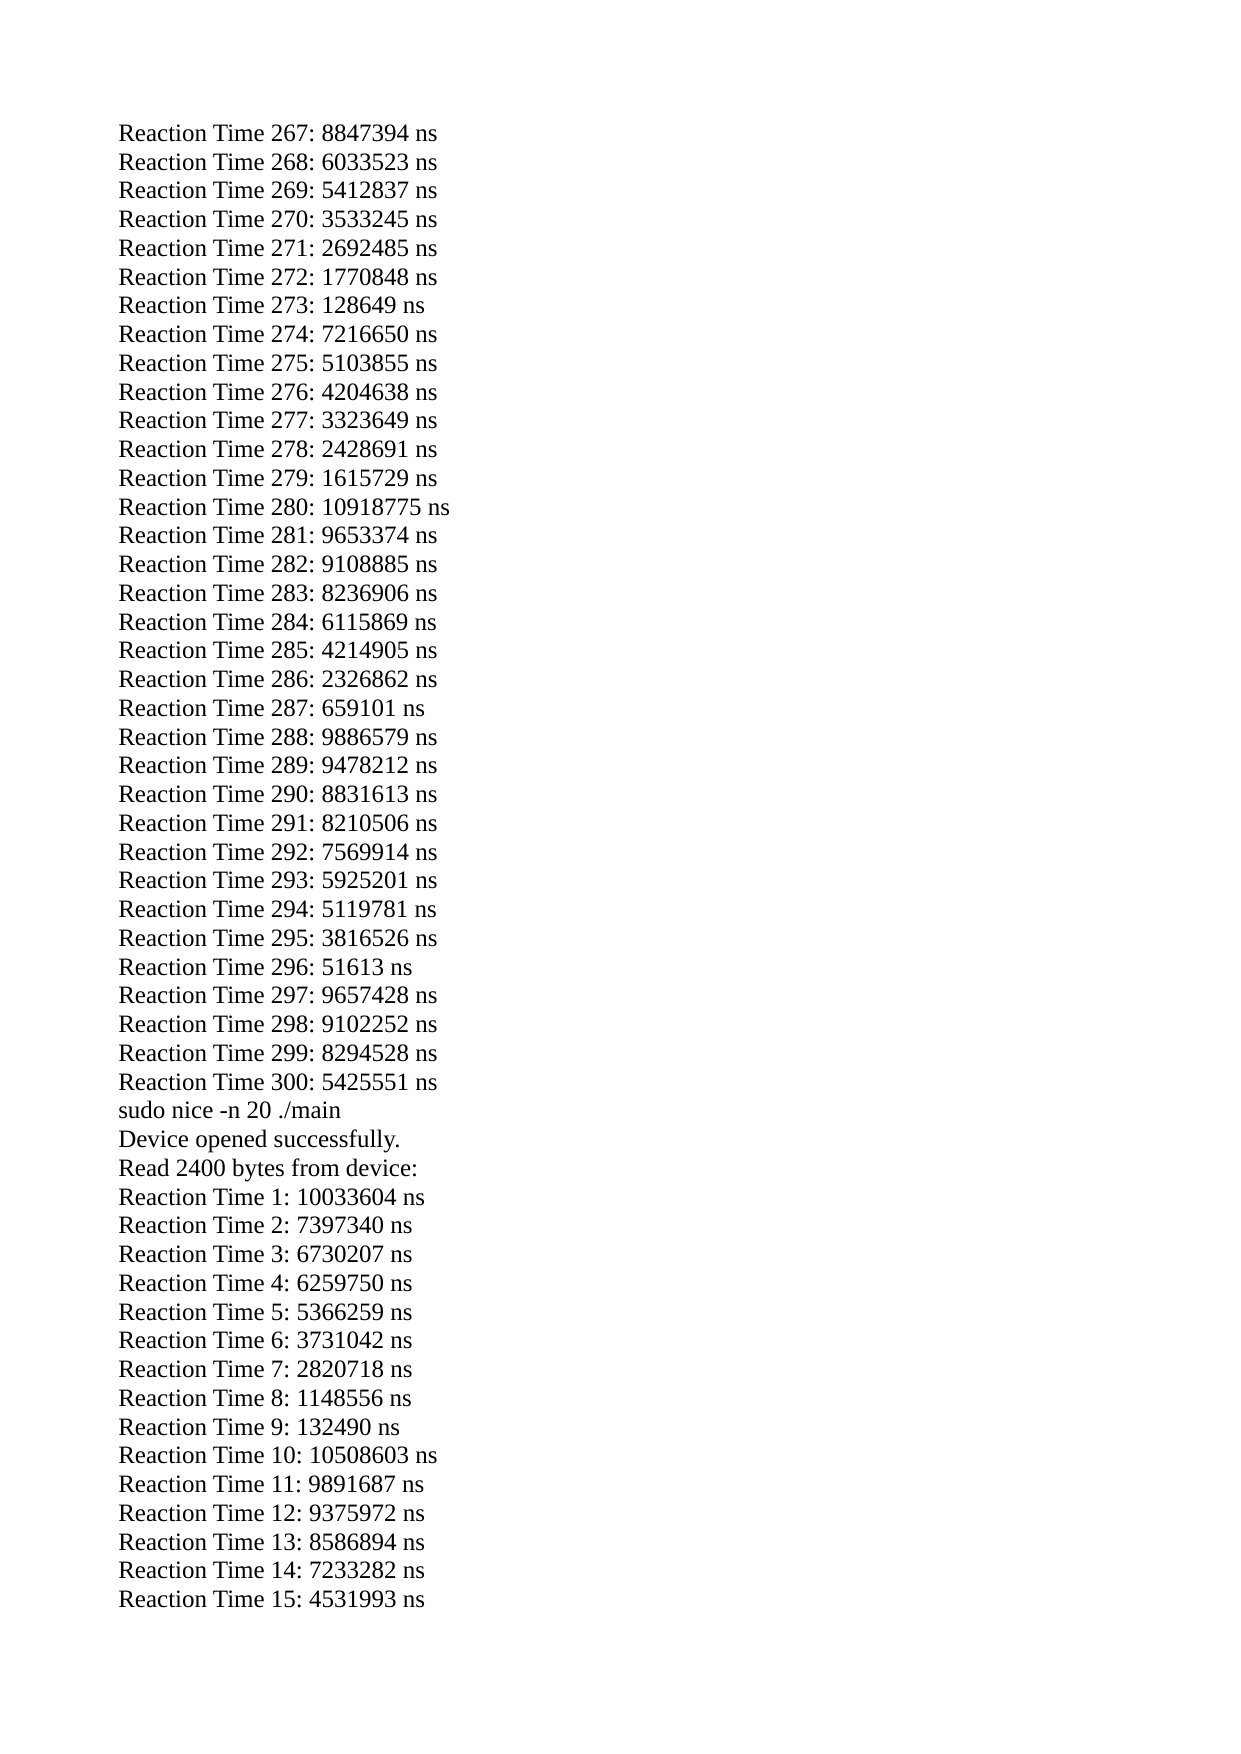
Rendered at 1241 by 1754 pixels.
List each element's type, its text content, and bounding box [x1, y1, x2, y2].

text Read 2400 bytes from device: [118, 1153, 1122, 1182]
text Reaction Time 270: 3533245 ns [118, 204, 1122, 233]
text Reaction Time 1: 10033604 ns [118, 1182, 1122, 1211]
text Reaction Time 274: 7216650 ns [118, 319, 1122, 348]
text Reaction Time 277: 3323649 ns [118, 406, 1122, 434]
text sudo nice -n 20 ./main [118, 1096, 1122, 1124]
text Reaction Time 4: 6259750 ns [118, 1268, 1122, 1297]
text Reaction Time 5: 5366259 ns [118, 1297, 1122, 1326]
text Reaction Time 267: 8847394 ns [118, 118, 1122, 147]
text Reaction Time 281: 9653374 ns [118, 521, 1122, 549]
text Reaction Time 12: 9375972 ns [118, 1498, 1122, 1527]
text Reaction Time 298: 9102252 ns [118, 1009, 1122, 1038]
text Reaction Time 291: 8210506 ns [118, 808, 1122, 837]
text Reaction Time 293: 5925201 ns [118, 866, 1122, 894]
text Reaction Time 292: 7569914 ns [118, 837, 1122, 866]
text Reaction Time 273: 128649 ns [118, 291, 1122, 319]
text Reaction Time 3: 6730207 ns [118, 1239, 1122, 1268]
text Reaction Time 289: 9478212 ns [118, 751, 1122, 779]
text Reaction Time 287: 659101 ns [118, 693, 1122, 722]
text Reaction Time 283: 8236906 ns [118, 578, 1122, 607]
text Reaction Time 269: 5412837 ns [118, 176, 1122, 204]
text Reaction Time 14: 7233282 ns [118, 1556, 1122, 1584]
text Reaction Time 272: 1770848 ns [118, 262, 1122, 291]
text Reaction Time 296: 51613 ns [118, 952, 1122, 981]
text Reaction Time 286: 2326862 ns [118, 664, 1122, 693]
text Reaction Time 297: 9657428 ns [118, 981, 1122, 1009]
text Reaction Time 268: 6033523 ns [118, 147, 1122, 176]
text Reaction Time 285: 4214905 ns [118, 636, 1122, 664]
text Reaction Time 13: 8586894 ns [118, 1527, 1122, 1556]
text Reaction Time 288: 9886579 ns [118, 722, 1122, 751]
text Reaction Time 275: 5103855 ns [118, 348, 1122, 377]
text Reaction Time 295: 3816526 ns [118, 923, 1122, 952]
text Reaction Time 276: 4204638 ns [118, 377, 1122, 406]
text Reaction Time 299: 8294528 ns [118, 1038, 1122, 1067]
text Reaction Time 280: 10918775 ns [118, 492, 1122, 521]
text Reaction Time 10: 10508603 ns [118, 1441, 1122, 1469]
text Reaction Time 15: 4531993 ns [118, 1584, 1122, 1613]
text Reaction Time 279: 1615729 ns [118, 463, 1122, 492]
text Reaction Time 11: 9891687 ns [118, 1469, 1122, 1498]
text Reaction Time 282: 9108885 ns [118, 549, 1122, 578]
text Reaction Time 284: 6115869 ns [118, 607, 1122, 636]
text Reaction Time 278: 2428691 ns [118, 434, 1122, 463]
text Reaction Time 7: 2820718 ns [118, 1354, 1122, 1383]
text Reaction Time 294: 5119781 ns [118, 894, 1122, 923]
text Reaction Time 2: 7397340 ns [118, 1211, 1122, 1239]
text Reaction Time 9: 132490 ns [118, 1412, 1122, 1441]
text Reaction Time 8: 1148556 ns [118, 1383, 1122, 1412]
text Device opened successfully. [118, 1124, 1122, 1153]
text Reaction Time 271: 2692485 ns [118, 233, 1122, 262]
text Reaction Time 300: 5425551 ns [118, 1067, 1122, 1096]
text Reaction Time 290: 8831613 ns [118, 779, 1122, 808]
text Reaction Time 6: 3731042 ns [118, 1326, 1122, 1354]
